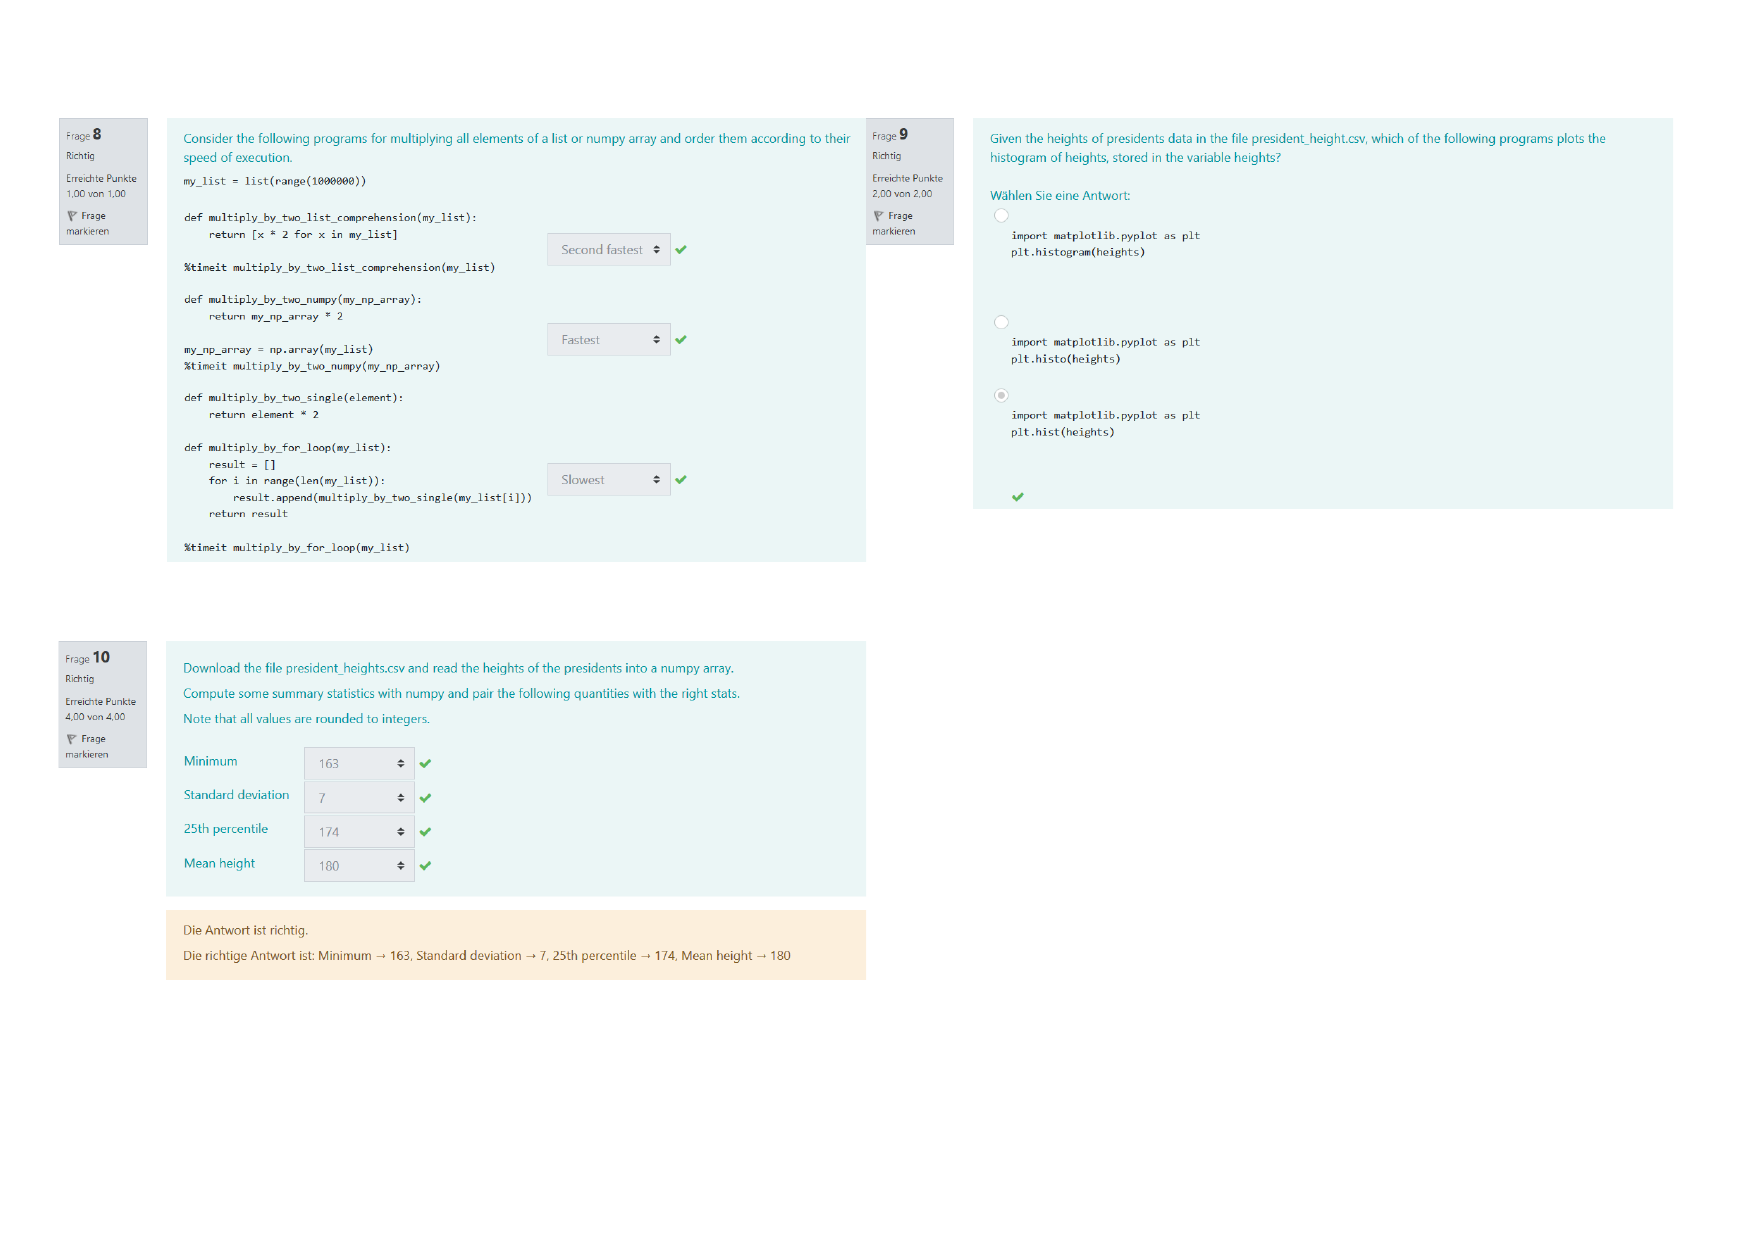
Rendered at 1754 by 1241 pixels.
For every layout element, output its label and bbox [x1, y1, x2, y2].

picture [58, 118, 1674, 562]
picture [58, 641, 867, 980]
